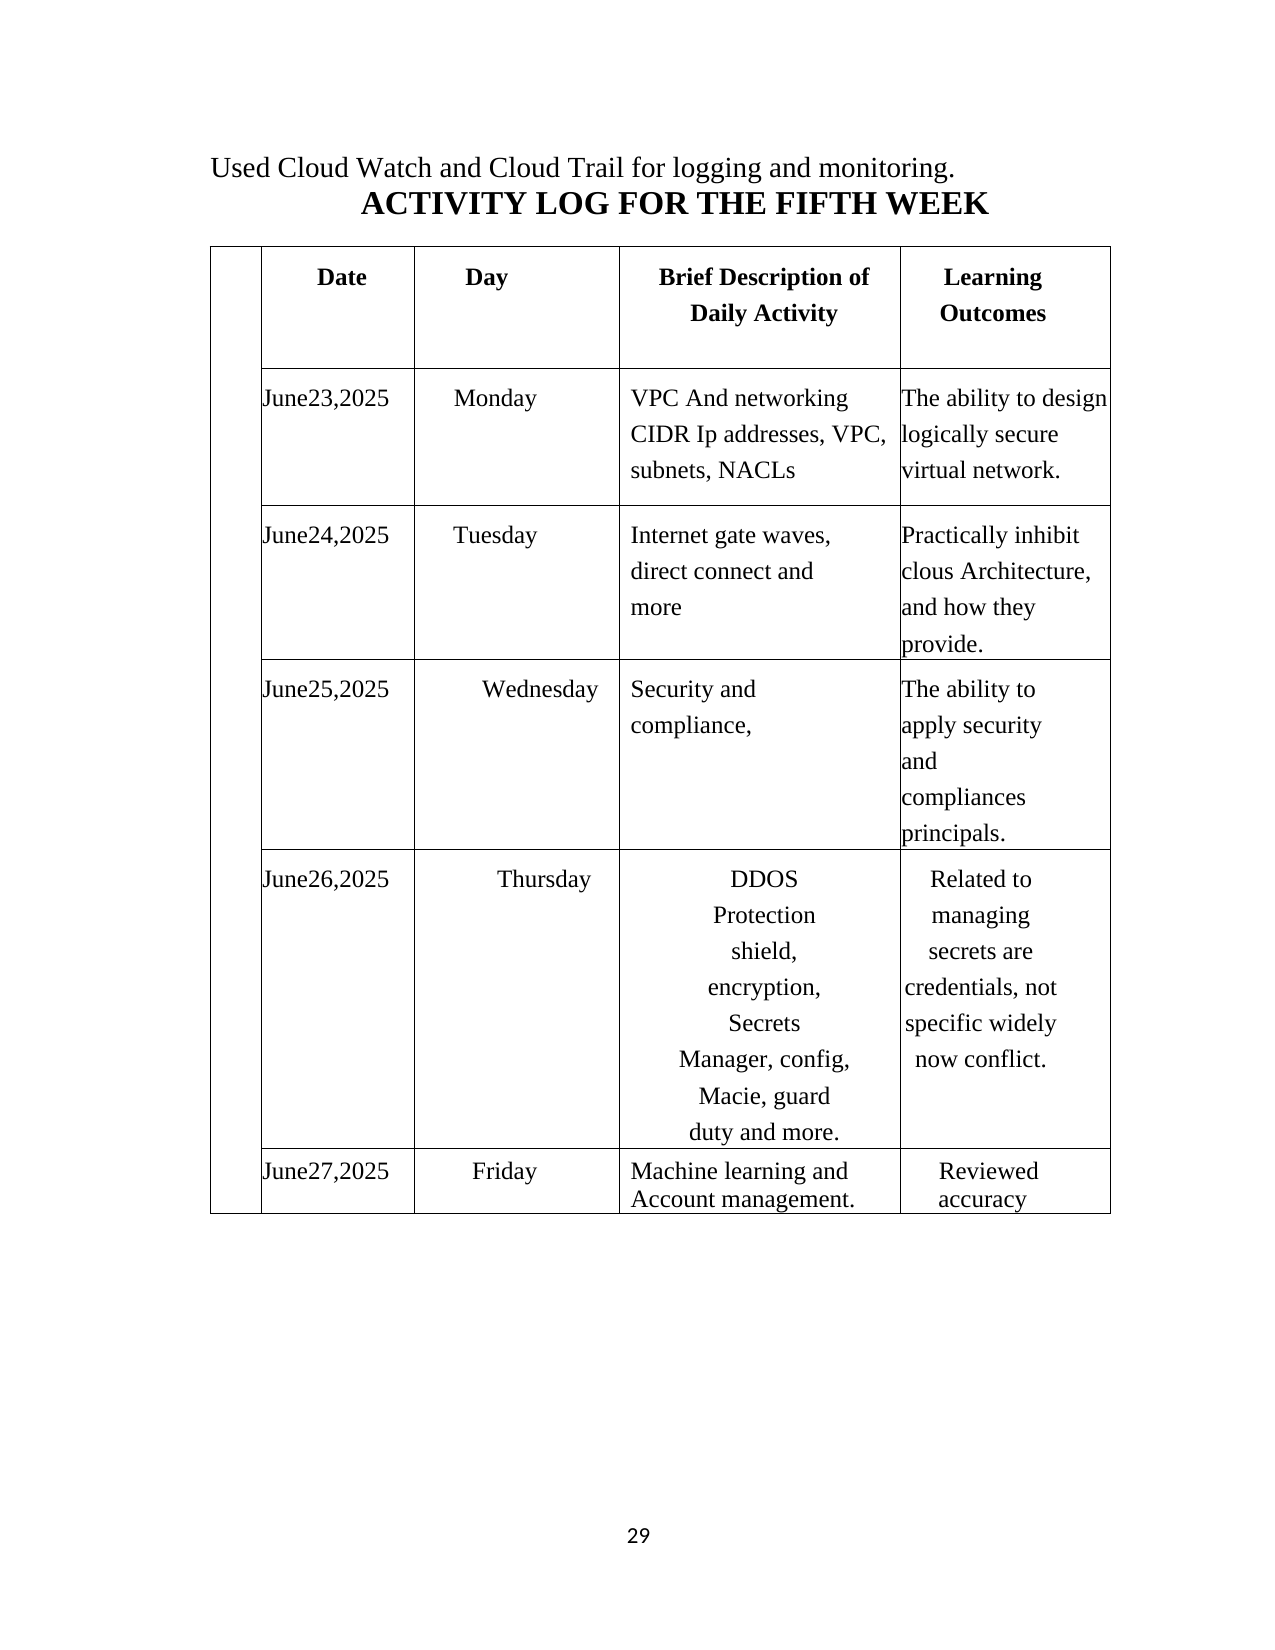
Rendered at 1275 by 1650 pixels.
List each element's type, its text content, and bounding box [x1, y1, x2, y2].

table_cell DDOS Protection shield, encryption, Secrets Manager, config, Macie, guard duty and more. [620, 850, 900, 1147]
table_cell June26,2025 [262, 850, 414, 1147]
table_cell The ability to apply security and compliances principals. [901, 660, 1110, 849]
table_cell Friday [415, 1149, 619, 1213]
table_header Brief Description of Daily Activity [620, 247, 900, 368]
table_header Learning Outcomes [901, 247, 1110, 368]
table_cell Related to managing secrets are credentials, not specific widely now conflict. [901, 850, 1110, 1147]
table_cell VPC And networking CIDR Ip addresses, VPC, subnets, NACLs [620, 369, 900, 505]
table_cell June27,2025 [262, 1149, 414, 1213]
table_cell Tuesday [415, 506, 619, 659]
table_cell June24,2025 [262, 506, 414, 659]
table_header Day [415, 247, 619, 368]
table_cell Monday [415, 369, 619, 505]
text Used Cloud Watch and Cloud Trail for logging and monitoring. [210, 150, 1125, 183]
table_cell Machine learning and Account management. [620, 1149, 900, 1213]
table_cell Thursday [415, 850, 619, 1147]
text ACTIVITY LOG FOR THE FIFTH WEEK [225, 183, 1125, 222]
table_cell Security and compliance, [620, 660, 900, 849]
table_cell June23,2025 [262, 369, 414, 505]
table_header 5thWEEK [211, 247, 261, 1213]
table_cell Internet gate waves, direct connect and more [620, 506, 900, 659]
table_cell Reviewed accuracy [901, 1149, 1110, 1213]
table_cell Wednesday [415, 660, 619, 849]
table_header Date [262, 247, 414, 368]
table_cell Practically inhibit clous Architecture, and how they provide. [901, 506, 1110, 659]
table_cell June25,2025 [262, 660, 414, 849]
table_cell The ability to design logically secure virtual network. [901, 369, 1110, 505]
